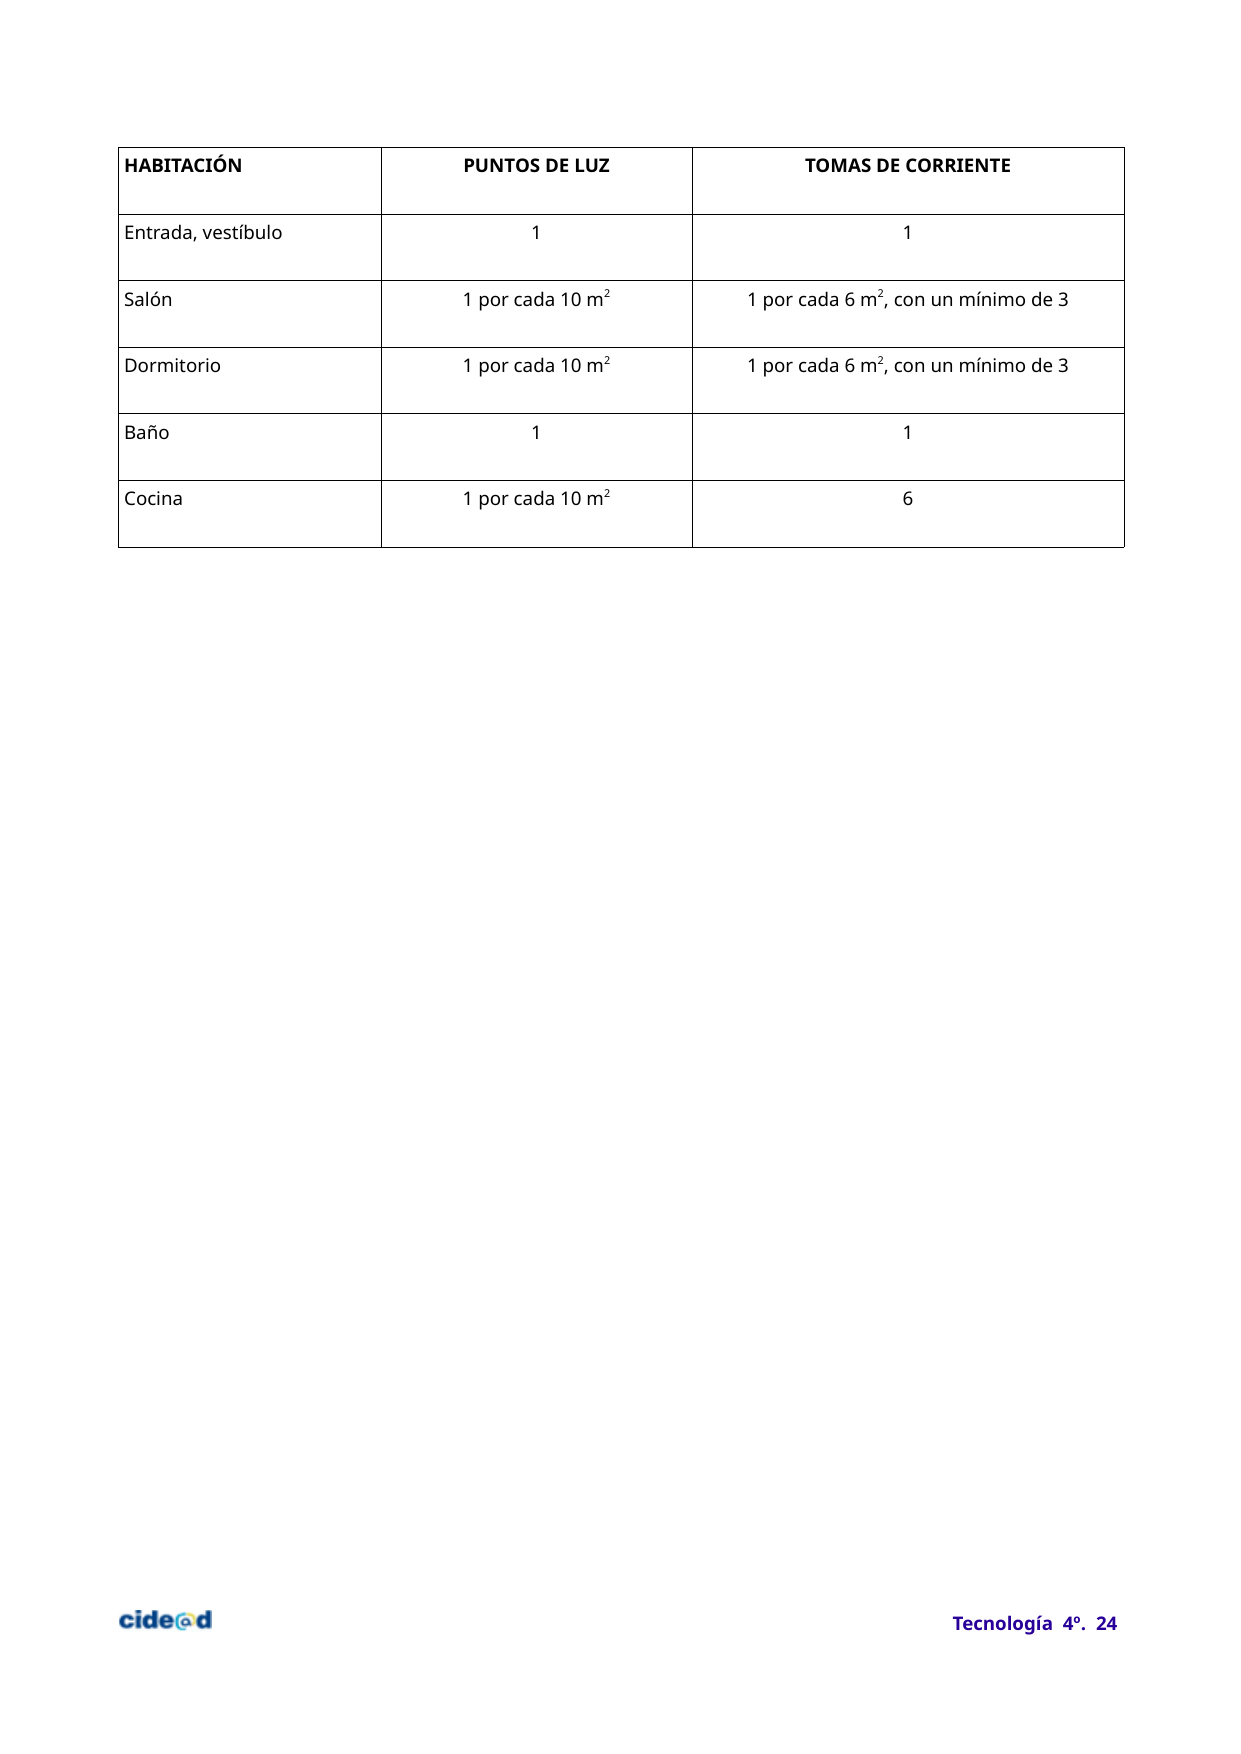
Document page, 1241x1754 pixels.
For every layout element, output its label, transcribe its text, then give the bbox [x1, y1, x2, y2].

table_cell Dormitorio [119, 348, 381, 413]
table_cell 1 por cada 6 m2, con un mínimo de 3 [693, 281, 1124, 347]
table_cell 1 por cada 10 m2 [382, 481, 692, 547]
table_cell 6 [693, 481, 1124, 547]
table_cell 1 por cada 10 m2 [382, 281, 692, 347]
table_cell Entrada, vestíbulo [119, 215, 381, 280]
table_header TOMAS DE CORRIENTE [693, 148, 1124, 213]
table_cell 1 [382, 414, 692, 480]
picture [118, 1610, 212, 1632]
table_cell 1 por cada 10 m2 [382, 348, 692, 413]
table_cell 1 [693, 215, 1124, 280]
table_cell Cocina [119, 481, 381, 547]
table_header HABITACIÓN [119, 148, 381, 213]
table_cell Baño [119, 414, 381, 480]
table_cell 1 por cada 6 m2, con un mínimo de 3 [693, 348, 1124, 413]
table_header PUNTOS DE LUZ [382, 148, 692, 213]
table_cell 1 [693, 414, 1124, 480]
table_cell 1 [382, 215, 692, 280]
table_cell Salón [119, 281, 381, 347]
